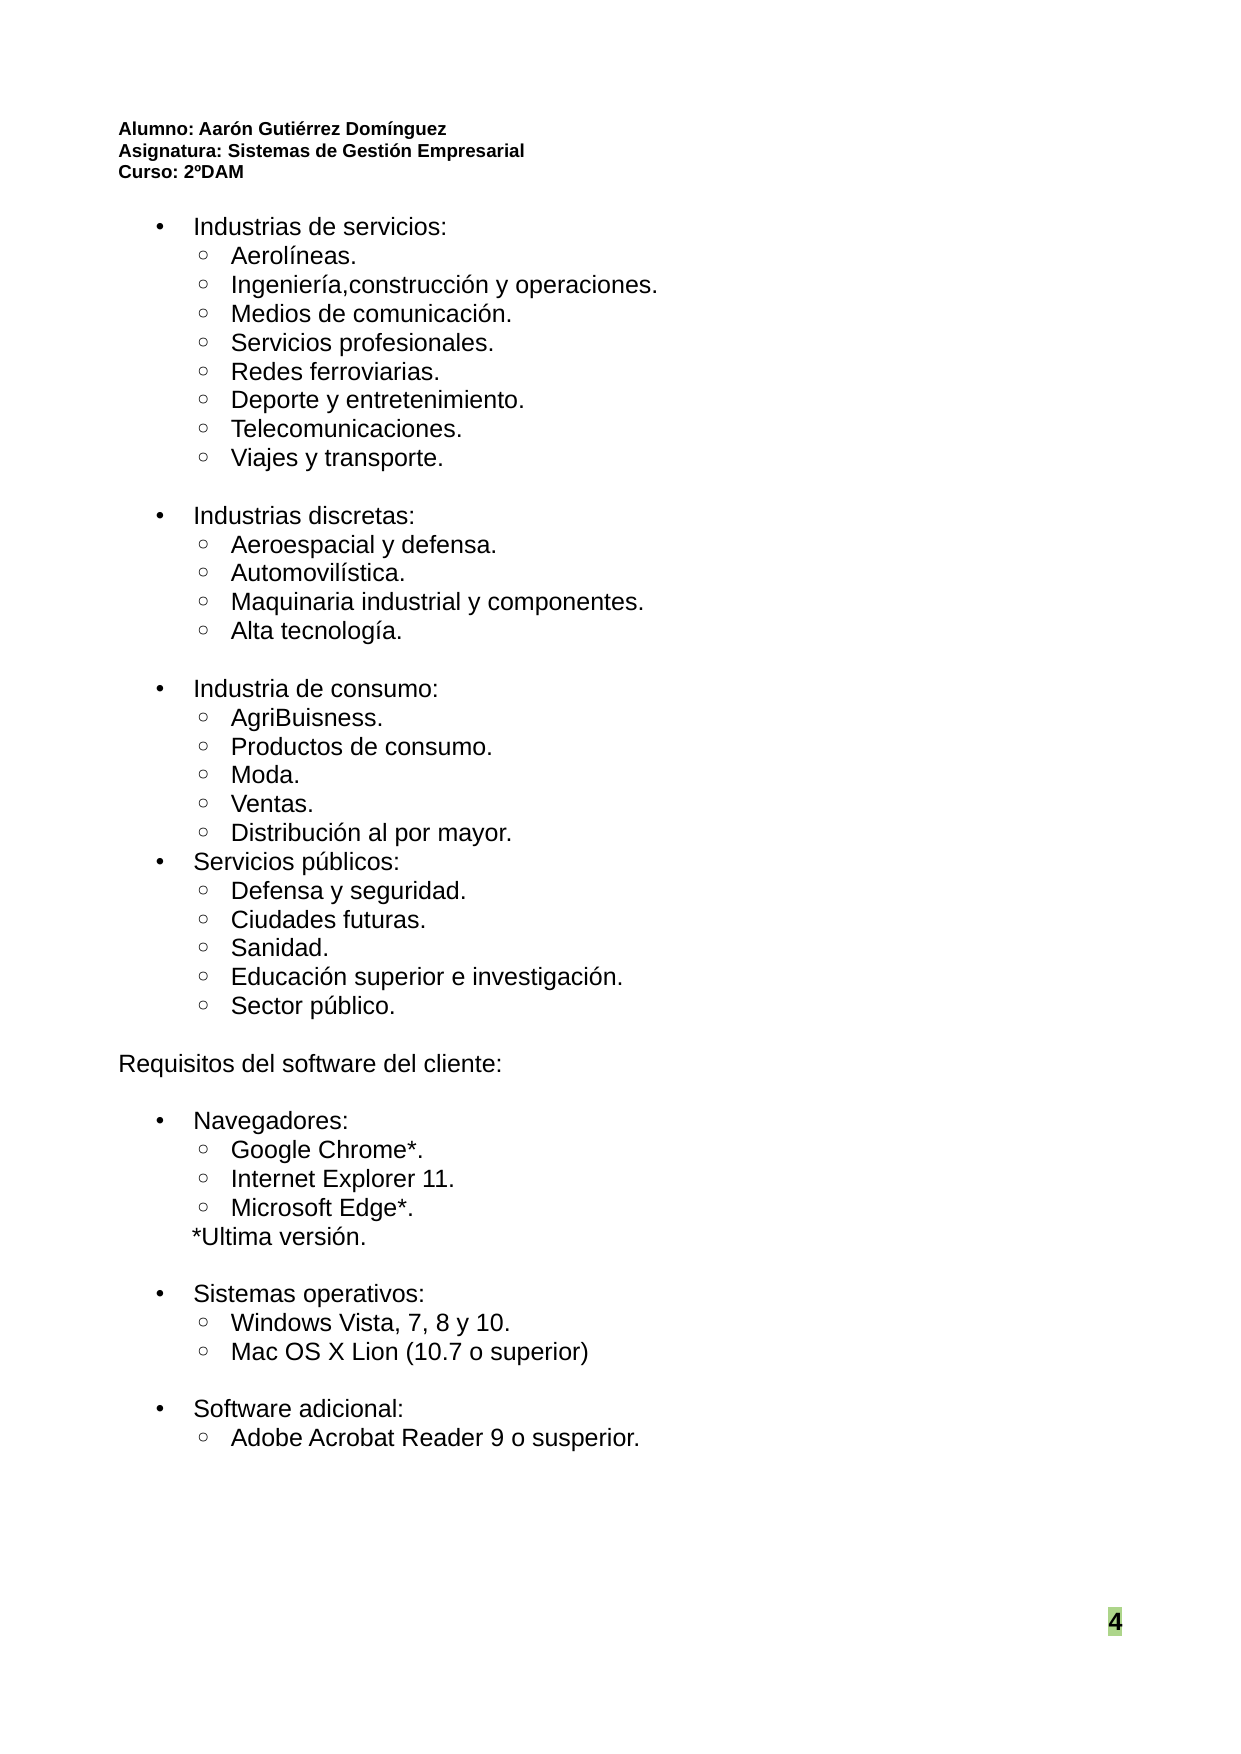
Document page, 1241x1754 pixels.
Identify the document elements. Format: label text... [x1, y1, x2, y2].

list Telecomunicaciones. [193, 414, 1122, 443]
list AgriBuisness. [193, 703, 1122, 731]
text Requisitos del software del cliente: [118, 1049, 1122, 1077]
list Industria de consumo: [156, 674, 1122, 703]
list Software adicional: [156, 1394, 1122, 1423]
list Defensa y seguridad. [193, 876, 1122, 904]
list Mac OS X Lion (10.7 o superior) [193, 1337, 1122, 1366]
list Industrias de servicios: [156, 212, 1122, 241]
list Servicios profesionales. [193, 328, 1122, 357]
list Viajes y transporte. [193, 443, 1122, 472]
list Servicios públicos: [156, 847, 1122, 876]
list Moda. [193, 760, 1122, 789]
list Aerolíneas. [193, 241, 1122, 270]
list Industrias discretas: [156, 501, 1122, 529]
list Educación superior e investigación. [193, 962, 1122, 991]
list Alta tecnología. [193, 616, 1122, 645]
list Sistemas operativos: [156, 1279, 1122, 1308]
list Ingeniería,construcción y operaciones. [193, 270, 1122, 299]
list Medios de comunicación. [193, 299, 1122, 328]
list Redes ferroviarias. [193, 357, 1122, 385]
list Microsoft Edge*. [193, 1193, 1122, 1222]
list Sanidad. [193, 933, 1122, 962]
list Deporte y entretenimiento. [193, 385, 1122, 414]
list Maquinaria industrial y componentes. [193, 587, 1122, 616]
list Windows Vista, 7, 8 y 10. [193, 1308, 1122, 1337]
list Ventas. [193, 789, 1122, 818]
list Productos de consumo. [193, 731, 1122, 760]
list Distribución al por mayor. [193, 818, 1122, 847]
list Automovilística. [193, 558, 1122, 587]
text *Ultima versión. [118, 1222, 1122, 1250]
list Internet Explorer 11. [193, 1164, 1122, 1193]
list Adobe Acrobat Reader 9 o susperior. [193, 1423, 1122, 1452]
list Ciudades futuras. [193, 904, 1122, 933]
list Aeroespacial y defensa. [193, 529, 1122, 558]
list Google Chrome*. [193, 1135, 1122, 1164]
list Navegadores: [156, 1106, 1122, 1135]
list Sector público. [193, 991, 1122, 1020]
